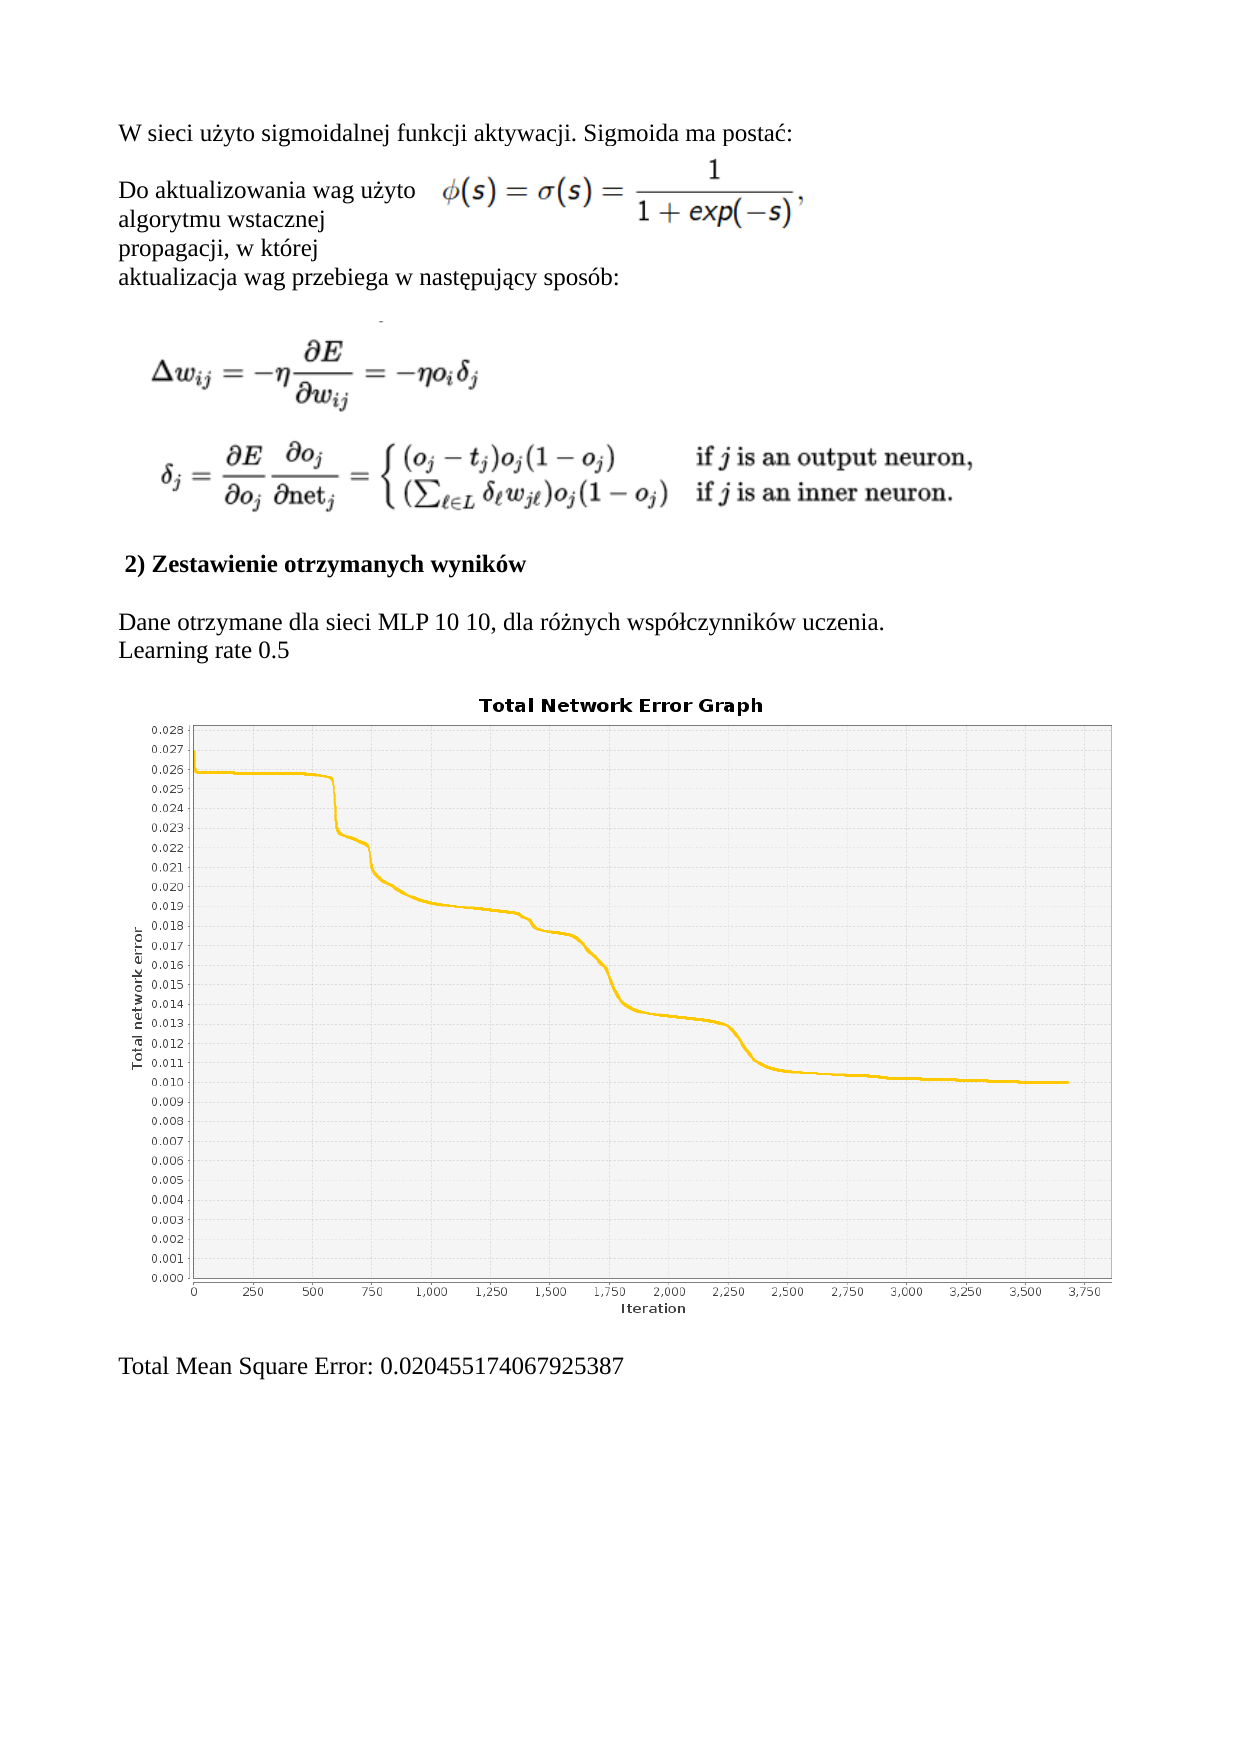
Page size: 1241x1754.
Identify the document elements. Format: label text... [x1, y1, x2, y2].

text Do aktualizowania wag użyto algorytmu wstacznej propagacji, w której aktualizacja wag przebiega w następujący sposób: [118, 176, 1122, 291]
picture [118, 693, 1123, 1323]
text Dane otrzymane dla sieci MLP 10 10, dla różnych współczynników uczenia. [118, 607, 1122, 636]
text Total Mean Square Error: 0.020455174067925387 [118, 1351, 1122, 1380]
text W sieci użyto sigmoidalnej funkcji aktywacji. Sigmoida ma postać: [118, 118, 1122, 147]
text Learning rate 0.5 [118, 636, 1122, 664]
text 2) Zestawienie otrzymanych wyników [118, 549, 1122, 578]
picture [132, 434, 1004, 522]
picture [416, 146, 824, 240]
picture [129, 321, 529, 418]
